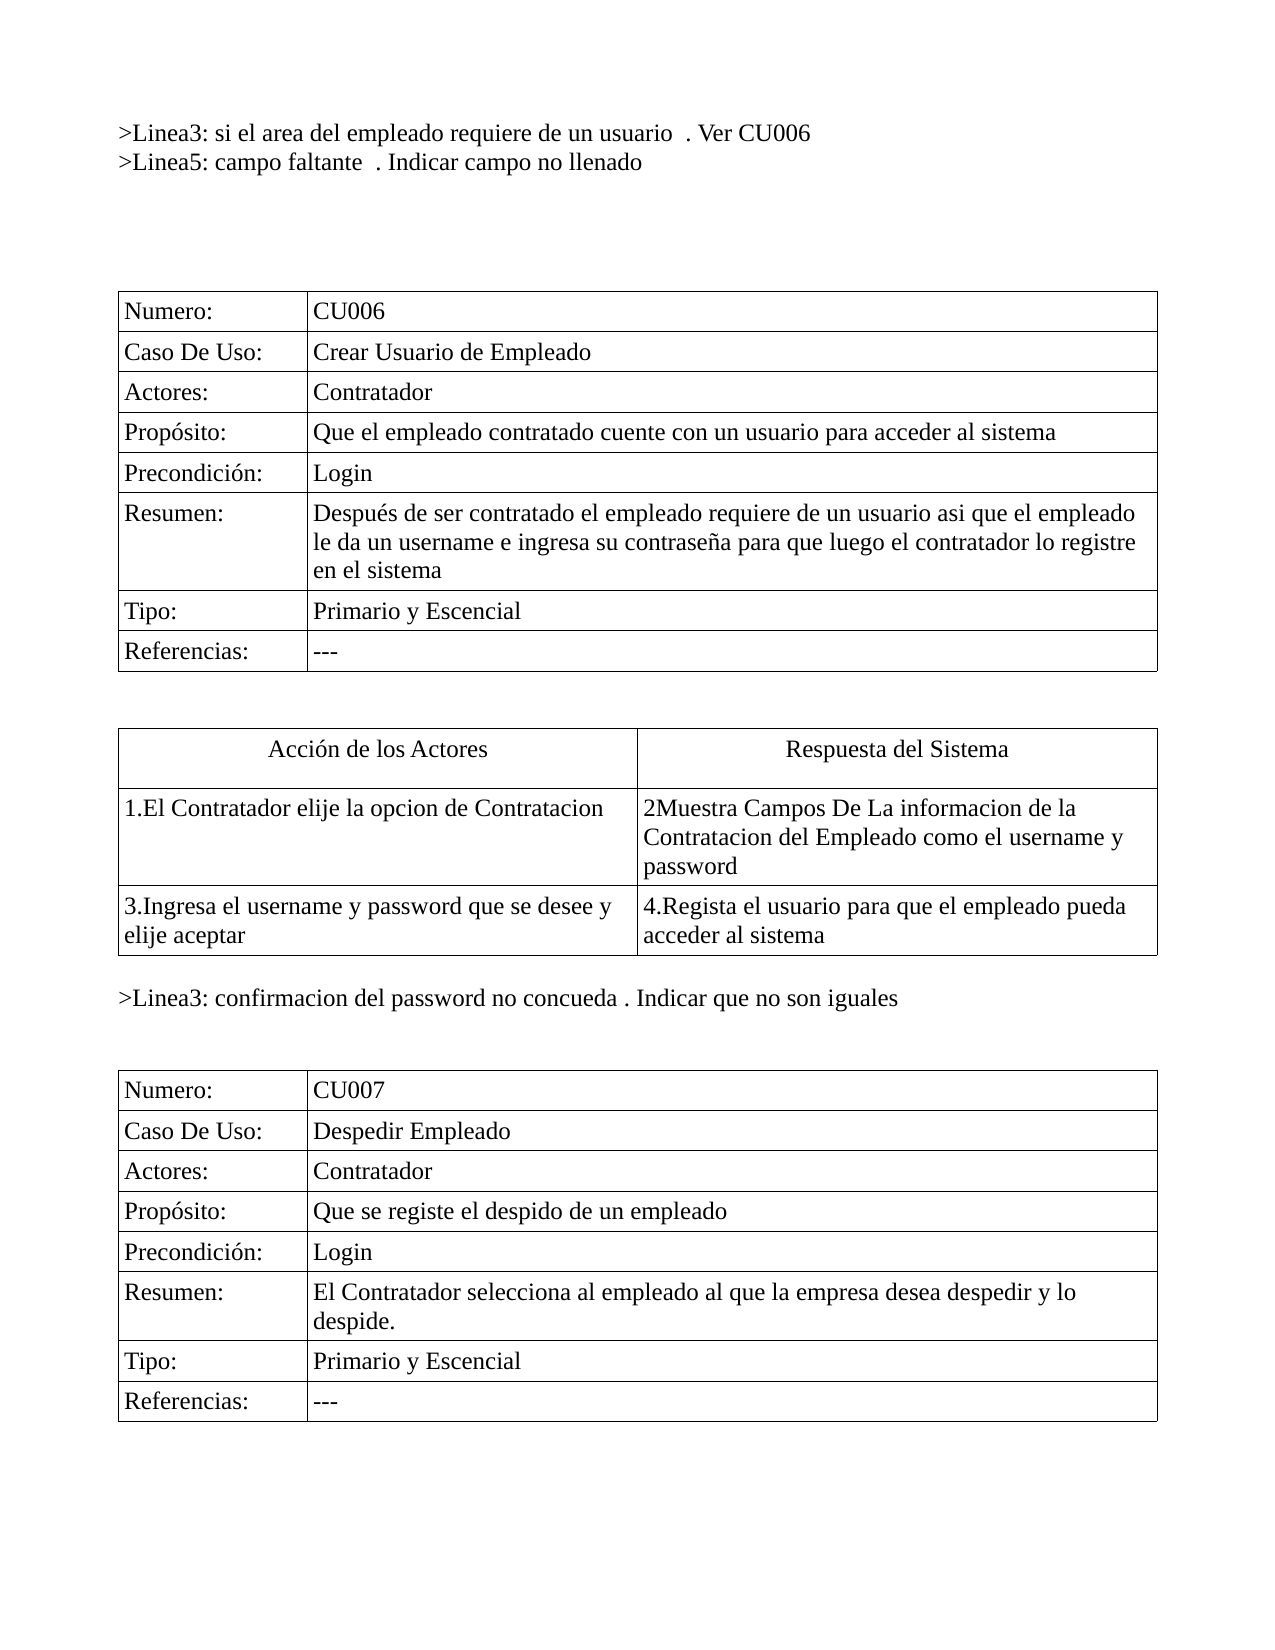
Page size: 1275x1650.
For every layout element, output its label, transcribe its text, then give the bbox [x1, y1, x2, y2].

table_cell Resumen: [119, 493, 307, 590]
table_cell 1.El Contratador elije la opcion de Contratacion [119, 789, 637, 885]
table_cell Actores: [119, 1151, 307, 1191]
table_cell Caso De Uso: [119, 332, 307, 371]
table_header Numero: [119, 292, 307, 331]
table_header CU007 [308, 1071, 1157, 1110]
table_cell Contratador [308, 372, 1157, 412]
table_cell Que el empleado contratado cuente con un usuario para acceder al sistema [308, 413, 1157, 452]
table_cell Referencias: [119, 631, 307, 671]
table_cell Despedir Empleado [308, 1111, 1157, 1150]
text >Linea3: si el area del empleado requiere de un usuario . Ver CU006 [118, 118, 1157, 147]
text >Linea3: confirmacion del password no concueda . Indicar que no son iguales [118, 983, 1157, 1012]
table_cell Login [308, 1232, 1157, 1271]
table_cell --- [308, 1382, 1157, 1421]
table_cell 2Muestra Campos De La informacion de la Contratacion del Empleado como el username y password [638, 789, 1157, 885]
table_cell Crear Usuario de Empleado [308, 332, 1157, 371]
text >Linea5: campo faltante . Indicar campo no llenado [118, 147, 1157, 176]
table_cell Propósito: [119, 413, 307, 452]
table_cell Referencias: [119, 1382, 307, 1421]
table_cell El Contratador selecciona al empleado al que la empresa desea despedir y lo despide. [308, 1272, 1157, 1340]
table_cell Login [308, 453, 1157, 492]
table_cell Que se registe el despido de un empleado [308, 1192, 1157, 1231]
table_header CU006 [308, 292, 1157, 331]
table_cell Contratador [308, 1151, 1157, 1191]
table_cell Caso De Uso: [119, 1111, 307, 1150]
table_header Numero: [119, 1071, 307, 1110]
table_cell Precondición: [119, 1232, 307, 1271]
table_header Respuesta del Sistema [638, 729, 1157, 788]
table_cell Resumen: [119, 1272, 307, 1340]
table_cell Primario y Escencial [308, 1341, 1157, 1381]
table_cell Primario y Escencial [308, 591, 1157, 630]
table_cell --- [308, 631, 1157, 671]
table_cell 3.Ingresa el username y password que se desee y elije aceptar [119, 886, 637, 954]
table_cell 4.Regista el usuario para que el empleado pueda acceder al sistema [638, 886, 1157, 954]
table_cell Tipo: [119, 591, 307, 630]
table_cell Propósito: [119, 1192, 307, 1231]
table_header Acción de los Actores [119, 729, 637, 788]
table_cell Tipo: [119, 1341, 307, 1381]
table_cell Precondición: [119, 453, 307, 492]
table_cell Actores: [119, 372, 307, 412]
table_cell Después de ser contratado el empleado requiere de un usuario asi que el empleado le da un username e ingresa su contraseña para que luego el contratador lo registre en el sistema [308, 493, 1157, 590]
